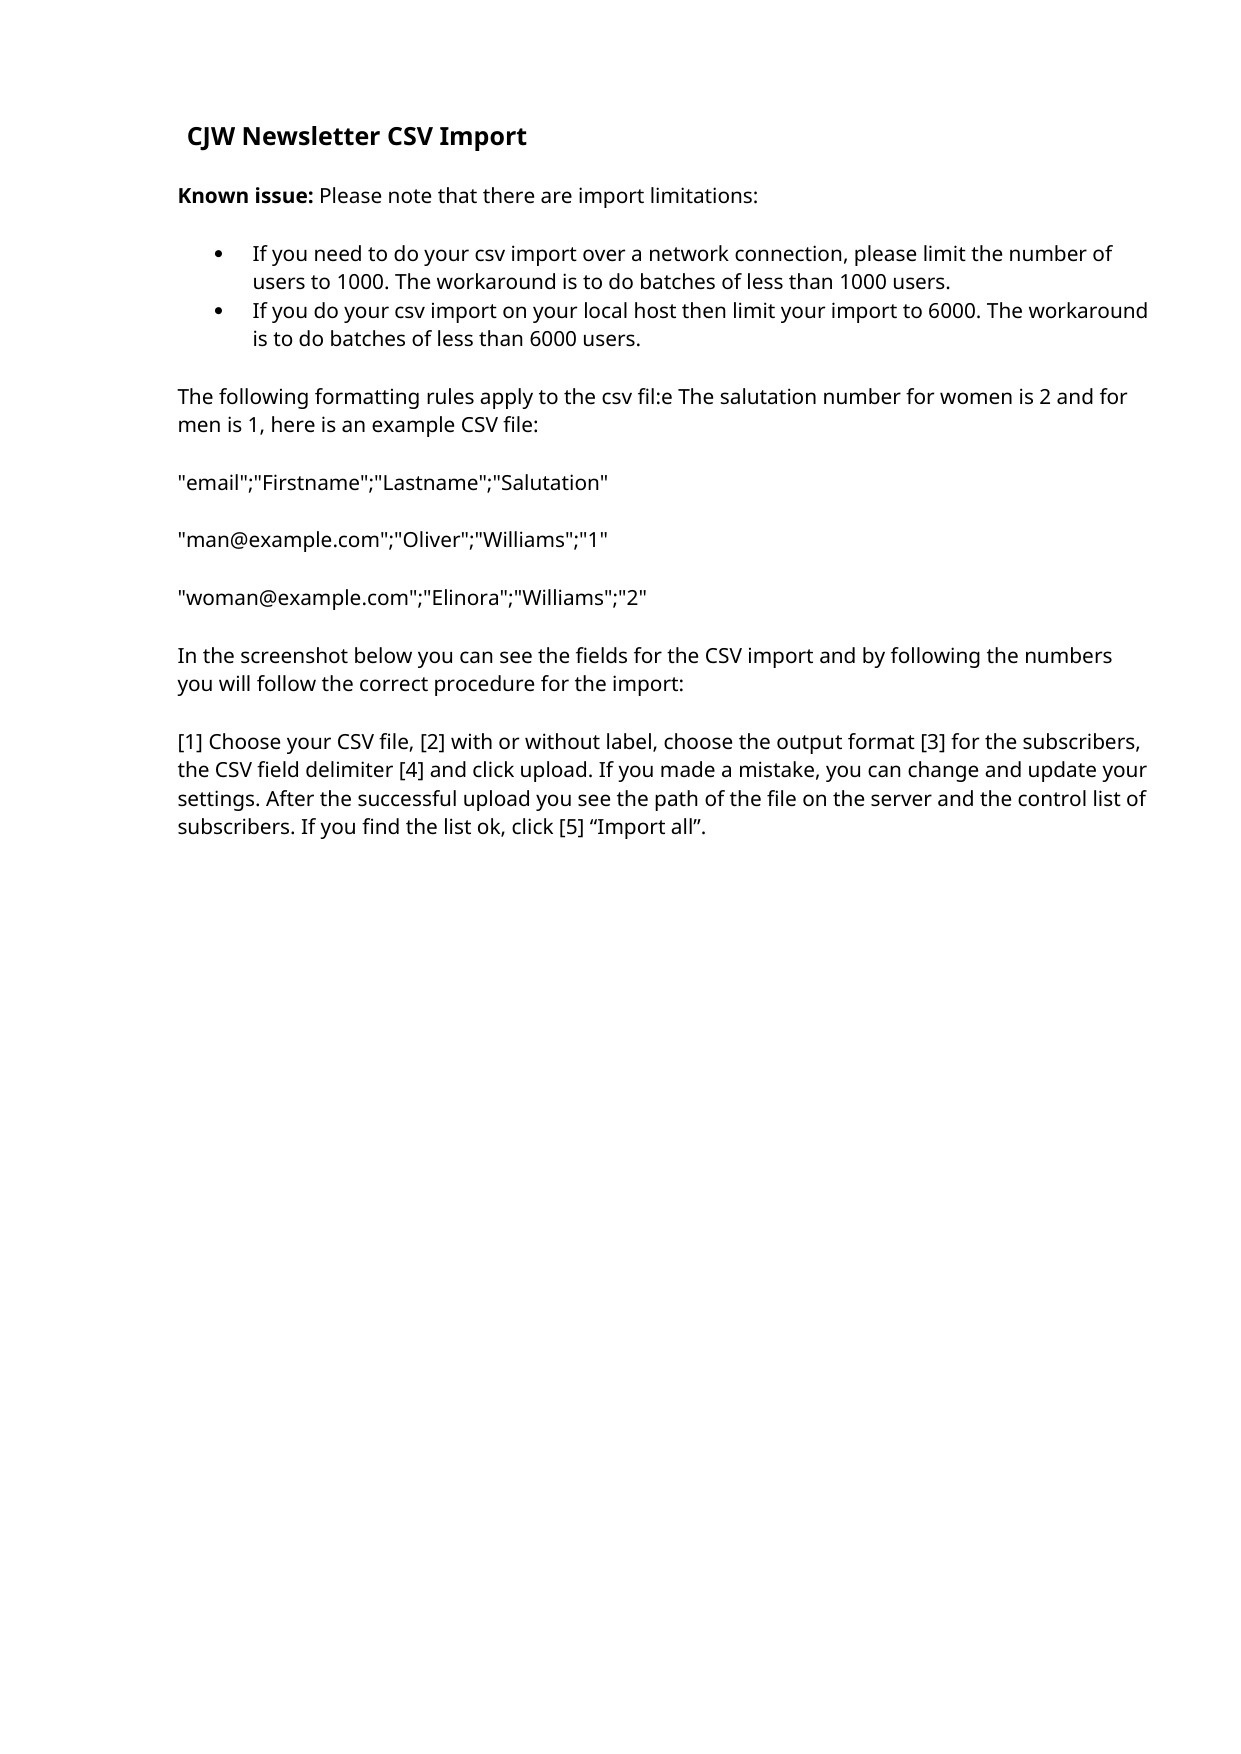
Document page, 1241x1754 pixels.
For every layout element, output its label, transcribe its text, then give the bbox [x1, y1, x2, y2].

text [764, 181, 1152, 210]
subtitle CJW Newsletter CSV Import [187, 118, 527, 152]
subtitle [534, 118, 1142, 152]
text The following formatting rules apply to the csv fil:e The salutation number for women is 2 and for men is 1, here is an example CSV file: [177, 382, 1152, 439]
list If you need to do your csv import over a network connection, please limit the number of users to 1000. The workaround is to do batches of less than 1000 users. [215, 239, 1152, 296]
text [1] Choose your CSV file, [2] with or without label, choose the output format [3] for the subscribers, the CSV field delimiter [4] and click upload. If you made a mistake, you can change and update your settings. After the successful upload you see the path of the file on the server and the control list of subscribers. If you find the list ok, click [5] “Import all”. [177, 727, 1152, 841]
text "email";"Firstname";"Lastname";"Salutation" [177, 468, 614, 496]
text In the screenshot below you can see the fields for the CSV import and by following the numbers you will follow the correct procedure for the import: [177, 641, 1152, 698]
text [653, 583, 1152, 612]
text [619, 526, 1152, 554]
list If you do your csv import on your local host then limit your import to 6000. The workaround is to do batches of less than 6000 users. [215, 296, 1152, 353]
text "man@example.com";"Oliver";"Williams";"1" [177, 526, 614, 554]
text Known issue: Please note that there are import limitations: [177, 181, 759, 210]
text [619, 468, 1152, 496]
text "woman@example.com";"Elinora";"Williams";"2" [177, 583, 648, 612]
